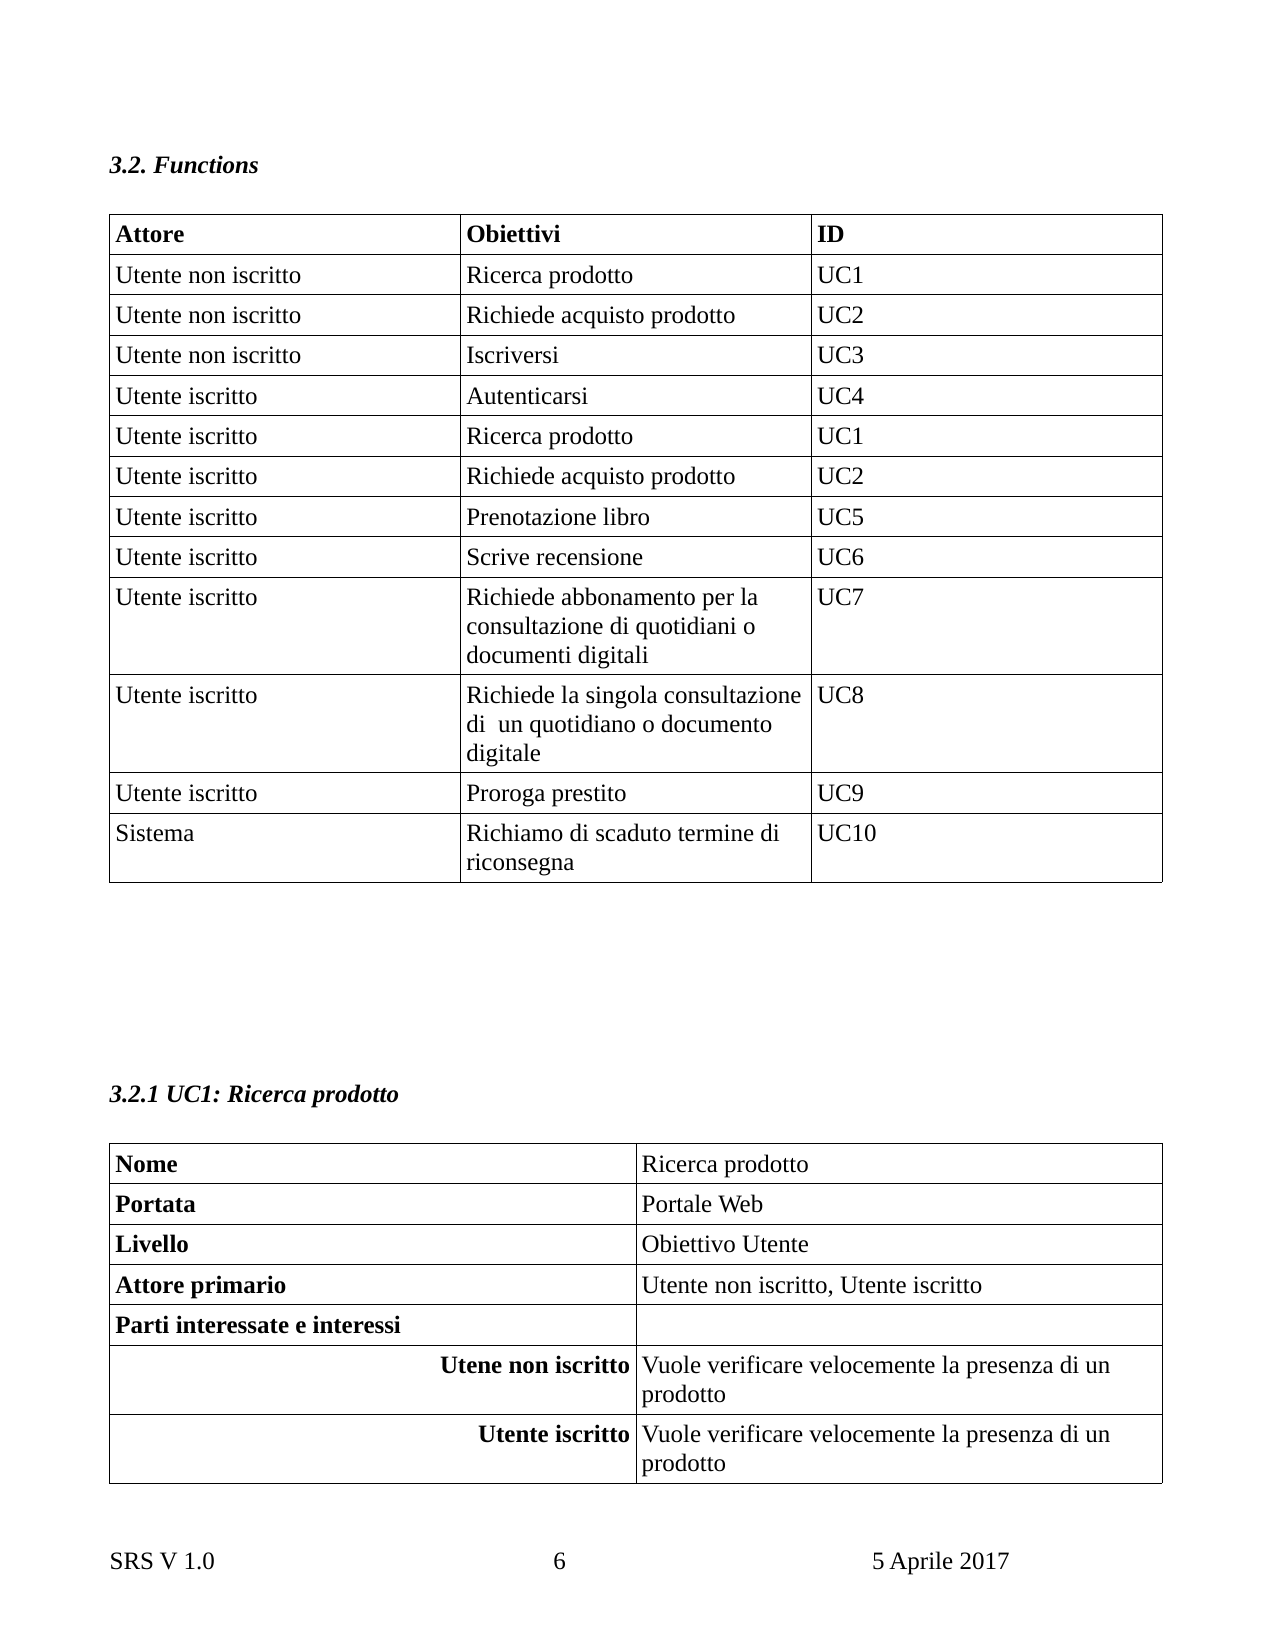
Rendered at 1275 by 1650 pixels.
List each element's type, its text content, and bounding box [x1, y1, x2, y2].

table_cell Utente iscritto [110, 537, 460, 577]
table_cell Autenticarsi [461, 376, 811, 415]
table_cell Richiede acquisto prodotto [461, 295, 811, 335]
table_cell Utente iscritto [110, 497, 460, 536]
table_cell Richiede la singola consultazione di un quotidiano o documento digitale [461, 675, 811, 772]
table_cell Ricerca prodotto [461, 255, 811, 294]
table_cell Proroga prestito [461, 773, 811, 812]
table_cell UC4 [812, 376, 1162, 415]
table_header ID [812, 215, 1162, 254]
table_cell Portata [110, 1184, 636, 1223]
table_cell UC2 [812, 295, 1162, 335]
table_cell UC7 [812, 578, 1162, 674]
table_cell Utene non iscritto [110, 1346, 636, 1413]
table_cell Utente non iscritto [110, 255, 460, 294]
table_cell Attore primario [110, 1265, 636, 1304]
subtitle 3.2. Functions [109, 150, 1162, 179]
table_cell Utente iscritto [110, 578, 460, 674]
table_cell UC5 [812, 497, 1162, 536]
table_cell UC9 [812, 773, 1162, 812]
table_cell Iscriversi [461, 336, 811, 375]
table_cell UC3 [812, 336, 1162, 375]
subtitle 3.2.1 UC1: Ricerca prodotto [109, 1079, 1162, 1108]
table_cell UC10 [812, 814, 1162, 882]
table_cell Utente iscritto [110, 457, 460, 496]
table_cell Portale Web [637, 1184, 1162, 1223]
table_cell Vuole verificare velocemente la presenza di un prodotto [637, 1415, 1162, 1483]
table_header Ricerca prodotto [637, 1144, 1162, 1183]
table_cell Parti interessate e interessi [110, 1305, 636, 1344]
table_cell Livello [110, 1225, 636, 1264]
table_cell Utente iscritto [110, 1415, 636, 1483]
table_cell Richiede acquisto prodotto [461, 457, 811, 496]
table_cell UC1 [812, 416, 1162, 456]
table_cell UC2 [812, 457, 1162, 496]
table_cell Utente iscritto [110, 416, 460, 456]
table_cell Vuole verificare velocemente la presenza di un prodotto [637, 1346, 1162, 1413]
table_cell UC8 [812, 675, 1162, 772]
table_cell UC1 [812, 255, 1162, 294]
table_cell Scrive recensione [461, 537, 811, 577]
table_header Obiettivi [461, 215, 811, 254]
table_cell Utente non iscritto [110, 336, 460, 375]
table_cell Utente iscritto [110, 376, 460, 415]
table_cell Utente non iscritto, Utente iscritto [637, 1265, 1162, 1304]
table_header Attore [110, 215, 460, 254]
table_cell [637, 1305, 1162, 1344]
table_cell Utente iscritto [110, 675, 460, 772]
table_cell Richiede abbonamento per la consultazione di quotidiani o documenti digitali [461, 578, 811, 674]
table_cell Prenotazione libro [461, 497, 811, 536]
table_cell Obiettivo Utente [637, 1225, 1162, 1264]
table_cell Richiamo di scaduto termine di riconsegna [461, 814, 811, 882]
table_cell Ricerca prodotto [461, 416, 811, 456]
table_cell Sistema [110, 814, 460, 882]
table_cell Utente non iscritto [110, 295, 460, 335]
table_header Nome [110, 1144, 636, 1183]
table_cell UC6 [812, 537, 1162, 577]
table_cell Utente iscritto [110, 773, 460, 812]
